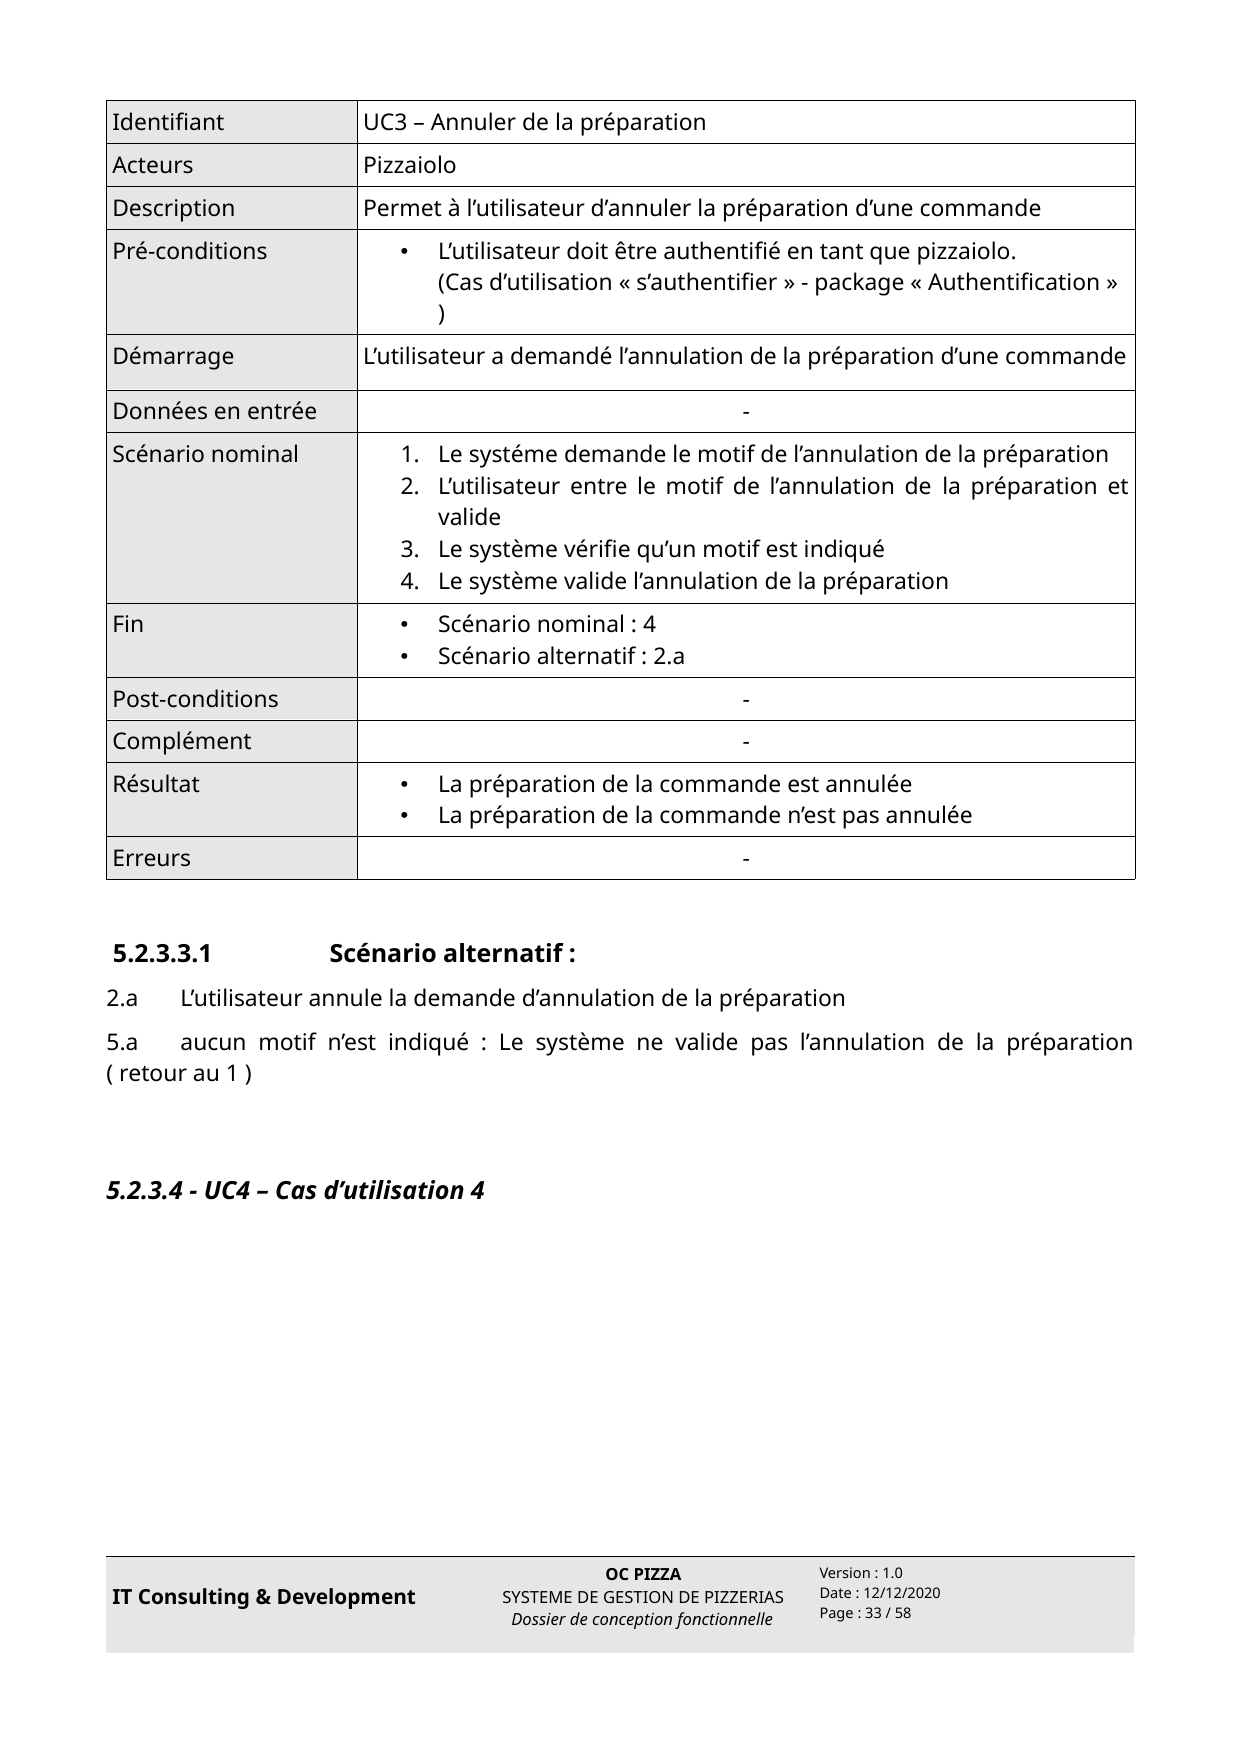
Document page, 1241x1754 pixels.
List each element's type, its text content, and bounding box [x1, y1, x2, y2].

table_cell Pizzaiolo [358, 144, 1135, 186]
text 5.a aucun motif n’est indiqué : Le système ne valide pas l’annulation de la préparation ( retour au 1 ) [106, 1026, 1134, 1088]
table_cell L’utilisateur a demandé l’annulation de la préparation d’une commande [358, 335, 1135, 389]
table_cell - [358, 391, 1135, 432]
table_header UC3 – Annuler de la préparation [358, 101, 1135, 143]
table_cell Scénario nominal : 4 Scénario alternatif : 2.a [358, 604, 1135, 677]
subtitle UC4 – Cas d’utilisation 4 [106, 1172, 1134, 1206]
subtitle Scénario alternatif : [106, 936, 1134, 969]
table_cell - [358, 837, 1135, 879]
table_cell L’utilisateur doit être authentifié en tant que pizzaiolo. (Cas d’utilisation « s’authentifier » - package « Authentification » ) [358, 230, 1135, 334]
table_cell Acteurs [107, 144, 357, 186]
table_cell Description [107, 187, 357, 229]
table_cell Pré-conditions [107, 230, 357, 334]
table_cell Complément [107, 721, 357, 762]
text 2.a L’utilisateur annule la demande d’annulation de la préparation [106, 982, 1134, 1013]
table_cell Fin [107, 604, 357, 677]
table_cell - [358, 678, 1135, 719]
table_cell - [358, 721, 1135, 762]
table_cell Post-conditions [107, 678, 357, 719]
table_cell La préparation de la commande est annulée La préparation de la commande n’est pas annulée [358, 763, 1135, 836]
table_cell Erreurs [107, 837, 357, 879]
table_cell Permet à l’utilisateur d’annuler la préparation d’une commande [358, 187, 1135, 229]
table_header Identifiant [107, 101, 357, 143]
table_cell Le systéme demande le motif de l’annulation de la préparation L’utilisateur entre le motif de l’annulation de la préparation et valide Le système vérifie qu’un motif est indiqué Le système valide l’annulation de la préparation [358, 433, 1135, 603]
table_cell Résultat [107, 763, 357, 836]
table_cell Démarrage [107, 335, 357, 389]
table_cell Données en entrée [107, 391, 357, 432]
table_cell Scénario nominal [107, 433, 357, 603]
